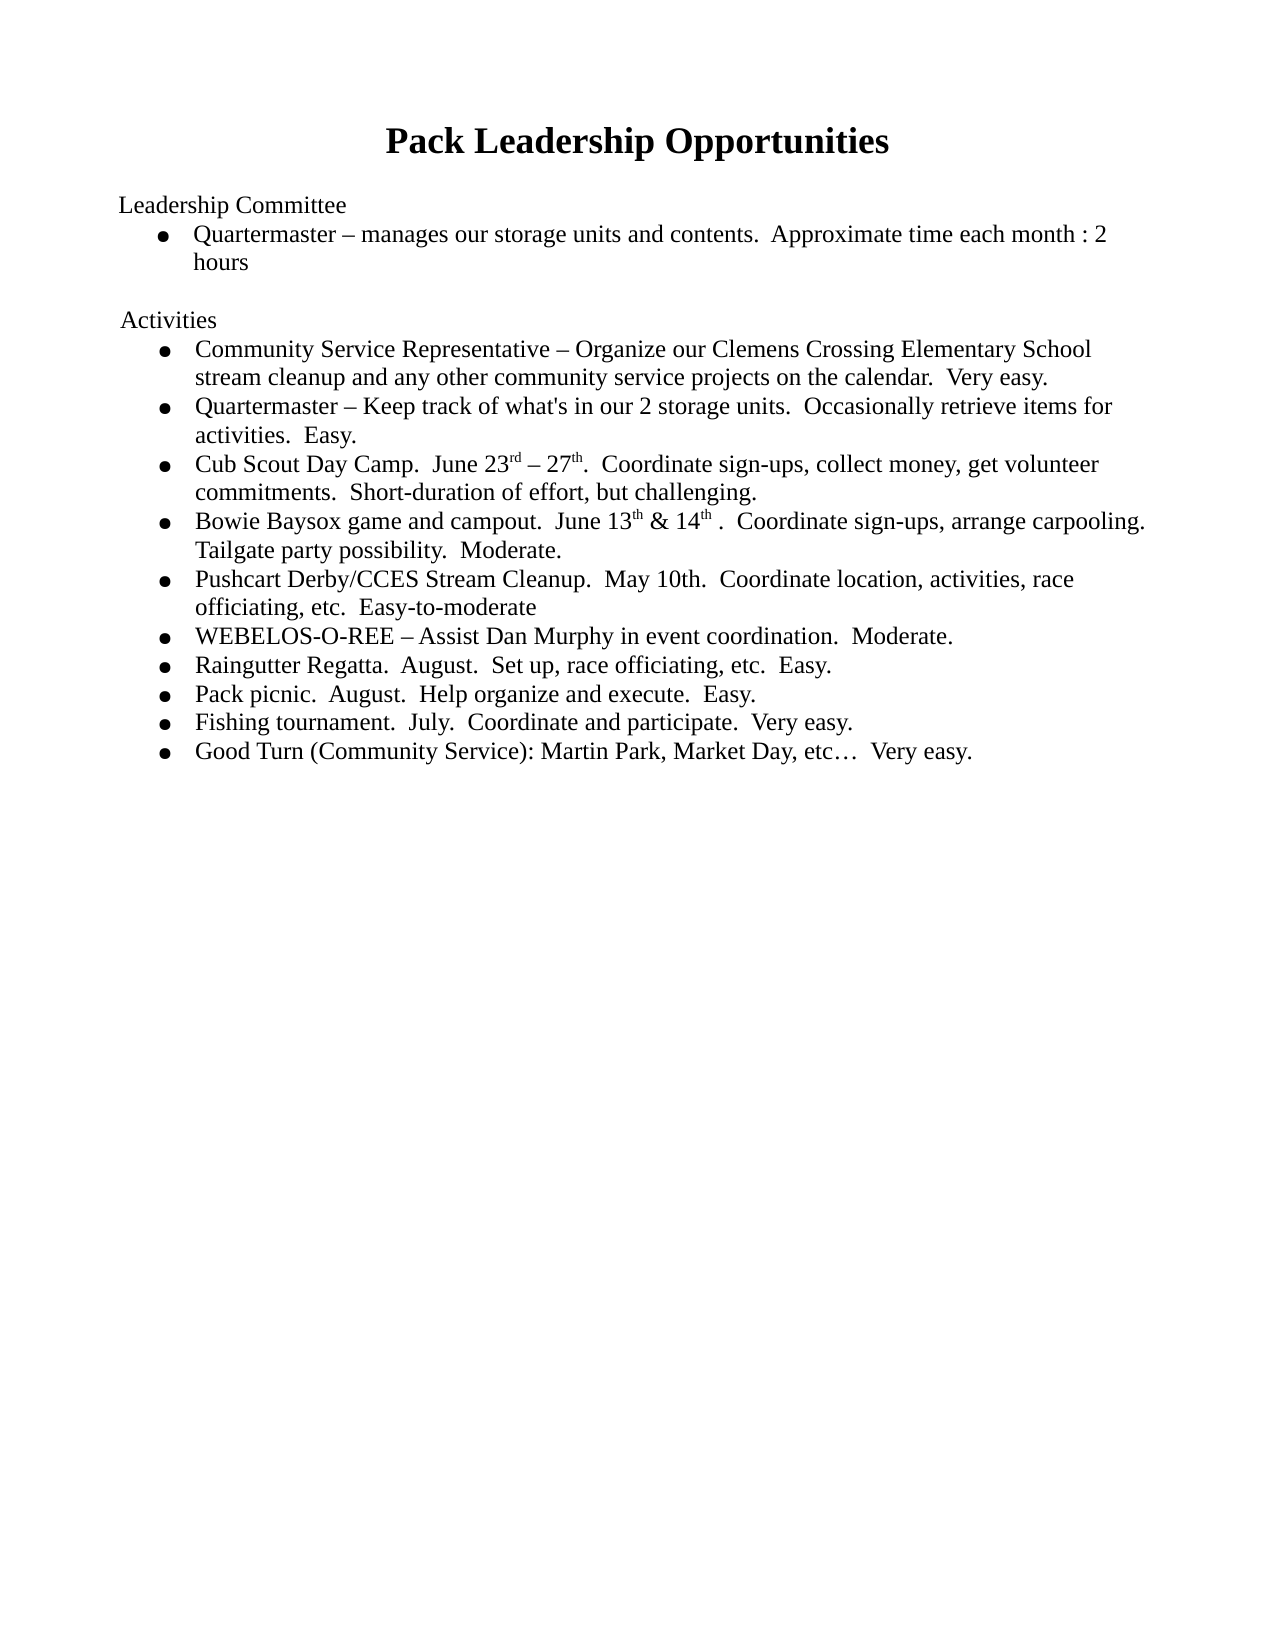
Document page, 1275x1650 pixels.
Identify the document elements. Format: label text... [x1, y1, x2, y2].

list Pack picnic. August. Help organize and execute. Easy. [157, 679, 1157, 707]
list Good Turn (Community Service): Martin Park, Market Day, etc… Very easy. [157, 736, 1157, 765]
text Activities [120, 305, 1157, 334]
list Fishing tournament. July. Coordinate and participate. Very easy. [157, 707, 1157, 736]
list Bowie Baysox game and campout. June 13th & 14th . Coordinate sign-ups, arrange carpooling. Tailgate party possibility. Moderate. [157, 506, 1157, 564]
text Leadership Committee [118, 190, 1157, 219]
list Community Service Representative – Organize our Clemens Crossing Elementary School stream cleanup and any other community service projects on the calendar. Very easy. [157, 334, 1157, 391]
text Pack Leadership Opportunities [118, 118, 1157, 161]
list Quartermaster – Keep track of what's in our 2 storage units. Occasionally retrieve items for activities. Easy. [157, 391, 1157, 449]
list Raingutter Regatta. August. Set up, race officiating, etc. Easy. [157, 650, 1157, 679]
list Cub Scout Day Camp. June 23rd – 27th. Coordinate sign-ups, collect money, get volunteer commitments. Short-duration of effort, but challenging. [157, 449, 1157, 506]
list Quartermaster – manages our storage units and contents. Approximate time each month : 2 hours [156, 219, 1157, 276]
list Pushcart Derby/CCES Stream Cleanup. May 10th. Coordinate location, activities, race officiating, etc. Easy-to-moderate [157, 564, 1157, 621]
list WEBELOS-O-REE – Assist Dan Murphy in event coordination. Moderate. [157, 621, 1157, 650]
